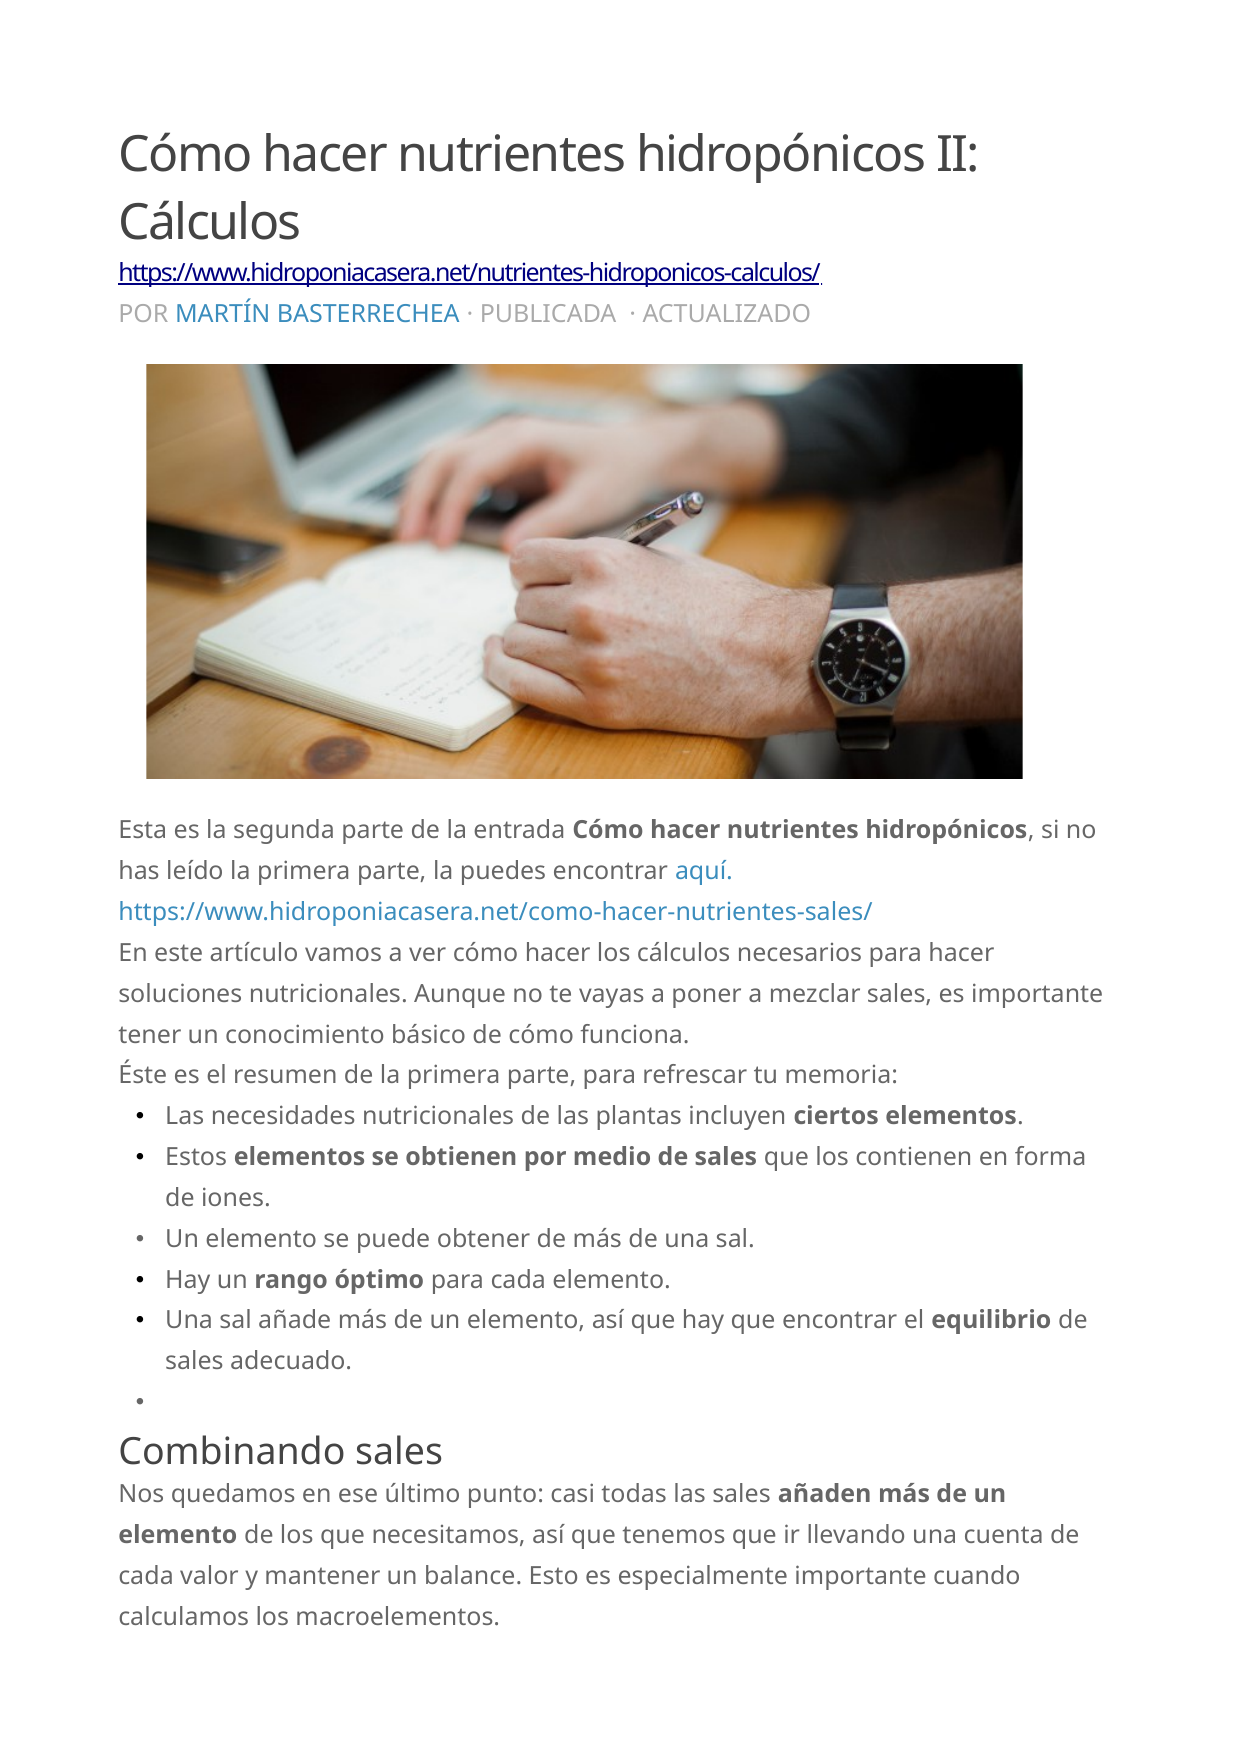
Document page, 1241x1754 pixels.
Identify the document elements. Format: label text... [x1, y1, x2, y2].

list Estos elementos se obtienen por medio de sales que los contienen en forma de iones. [136, 1139, 1122, 1214]
text https://www.hidroponiacasera.net/nutrientes-hidroponicos-calculos/ [118, 254, 1122, 288]
subtitle Cómo hacer nutrientes hidropónicos II: Cálculos [118, 118, 1122, 254]
picture [146, 364, 1023, 779]
text Esta es la segunda parte de la entrada Cómo hacer nutrientes hidropónicos, si no has leído la primera parte, la puedes encontrar aquí. [118, 812, 1122, 887]
list Una sal añade más de un elemento, así que hay que encontrar el equilibrio de sales adecuado. [136, 1302, 1122, 1377]
text Nos quedamos en ese último punto: casi todas las sales añaden más de un elemento de los que necesitamos, así que tenemos que ir llevando una cuenta de cada valor y mantener un balance. Esto es especialmente importante cuando calculamos los macroelementos. [118, 1476, 1122, 1632]
list Un elemento se puede obtener de más de una sal. [136, 1220, 1122, 1254]
text Éste es el resumen de la primera parte, para refrescar tu memoria: [118, 1057, 1122, 1091]
text En este artículo vamos a ver cómo hacer los cálculos necesarios para hacer soluciones nutricionales. Aunque no te vayas a poner a mezclar sales, es importante tener un conocimiento básico de cómo funciona. [118, 934, 1122, 1050]
text POR MARTÍN BASTERRECHEA · PUBLICADA · ACTUALIZADO [118, 295, 1122, 329]
list Hay un rango óptimo para cada elemento. [136, 1261, 1122, 1295]
text https://www.hidroponiacasera.net/como-hacer-nutrientes-sales/ [118, 894, 1122, 928]
list Las necesidades nutricionales de las plantas incluyen ciertos elementos. [136, 1098, 1122, 1132]
subtitle Combinando sales [118, 1424, 1122, 1476]
